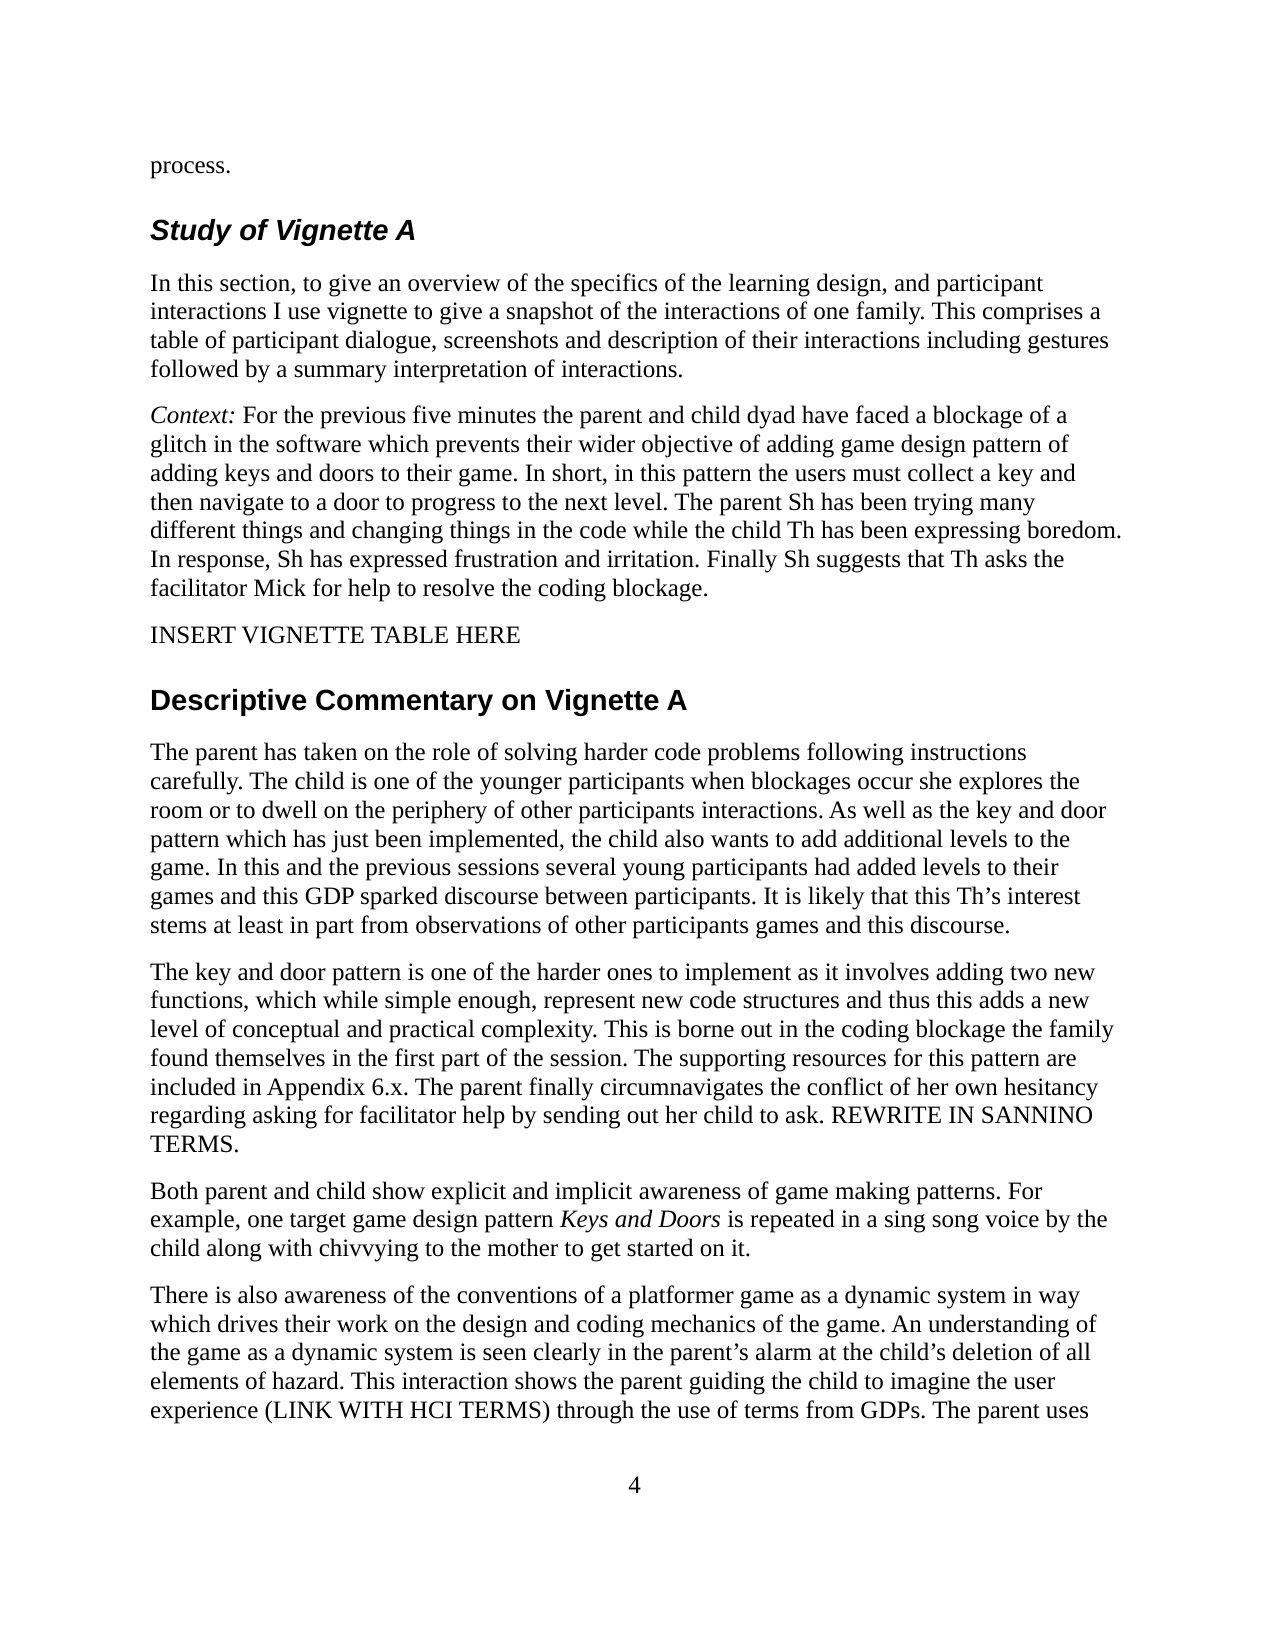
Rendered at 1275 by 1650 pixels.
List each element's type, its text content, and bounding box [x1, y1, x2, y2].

text INSERT VIGNETTE TABLE HERE [150, 620, 1125, 648]
text There is also awareness of the conventions of a platformer game as a dynamic system in way which drives their work on the design and coding mechanics of the game. An understanding of the game as a dynamic system is seen clearly in the parent’s alarm at the child’s deletion of all elements of hazard. This interaction shows the parent guiding the child to imagine the user experience (LINK WITH HCI TERMS) through the use of terms from GDPs. The parent uses [150, 1280, 1125, 1424]
text Context: For the previous five minutes the parent and child dyad have faced a blockage of a glitch in the software which prevents their wider objective of adding game design pattern of adding keys and doors to their game. In short, in this pattern the users must collect a key and then navigate to a door to progress to the next level. The parent Sh has been trying many different things and changing things in the code while the child Th has been expressing boredom. In response, Sh has expressed frustration and irritation. Finally Sh suggests that Th asks the facilitator Mick for help to resolve the coding blockage. [150, 401, 1125, 602]
subtitle Descriptive Commentary on Vignette A [150, 682, 1125, 716]
text process. [150, 150, 1125, 179]
text The key and door pattern is one of the harder ones to implement as it involves adding two new functions, which while simple enough, represent new code structures and thus this adds a new level of conceptual and practical complexity. This is borne out in the coding blockage the family found themselves in the first part of the session. The supporting resources for this pattern are included in Appendix 6.x. The parent finally circumnavigates the conflict of her own hesitancy regarding asking for facilitator help by sending out her child to ask. REWRITE IN SANNINO TERMS. [150, 957, 1125, 1158]
text The parent has taken on the role of solving harder code problems following instructions carefully. The child is one of the younger participants when blockages occur she explores the room or to dwell on the periphery of other participants interactions. As well as the key and door pattern which has just been implemented, the child also wants to add additional levels to the game. In this and the previous sessions several young participants had added levels to their games and this GDP sparked discourse between participants. It is likely that this Th’s interest stems at least in part from observations of other participants games and this discourse. [150, 737, 1125, 939]
text Both parent and child show explicit and implicit awareness of game making patterns. For example, one target game design pattern Keys and Doors is repeated in a sing song voice by the child along with chivvying to the mother to get started on it. [150, 1176, 1125, 1262]
text In this section, to give an overview of the specifics of the learning design, and participant interactions I use vignette to give a snapshot of the interactions of one family. This comprises a table of participant dialogue, screenshots and description of their interactions including gestures followed by a summary interpretation of interactions. [150, 268, 1125, 383]
subtitle Study of Vignette A [150, 213, 1125, 246]
